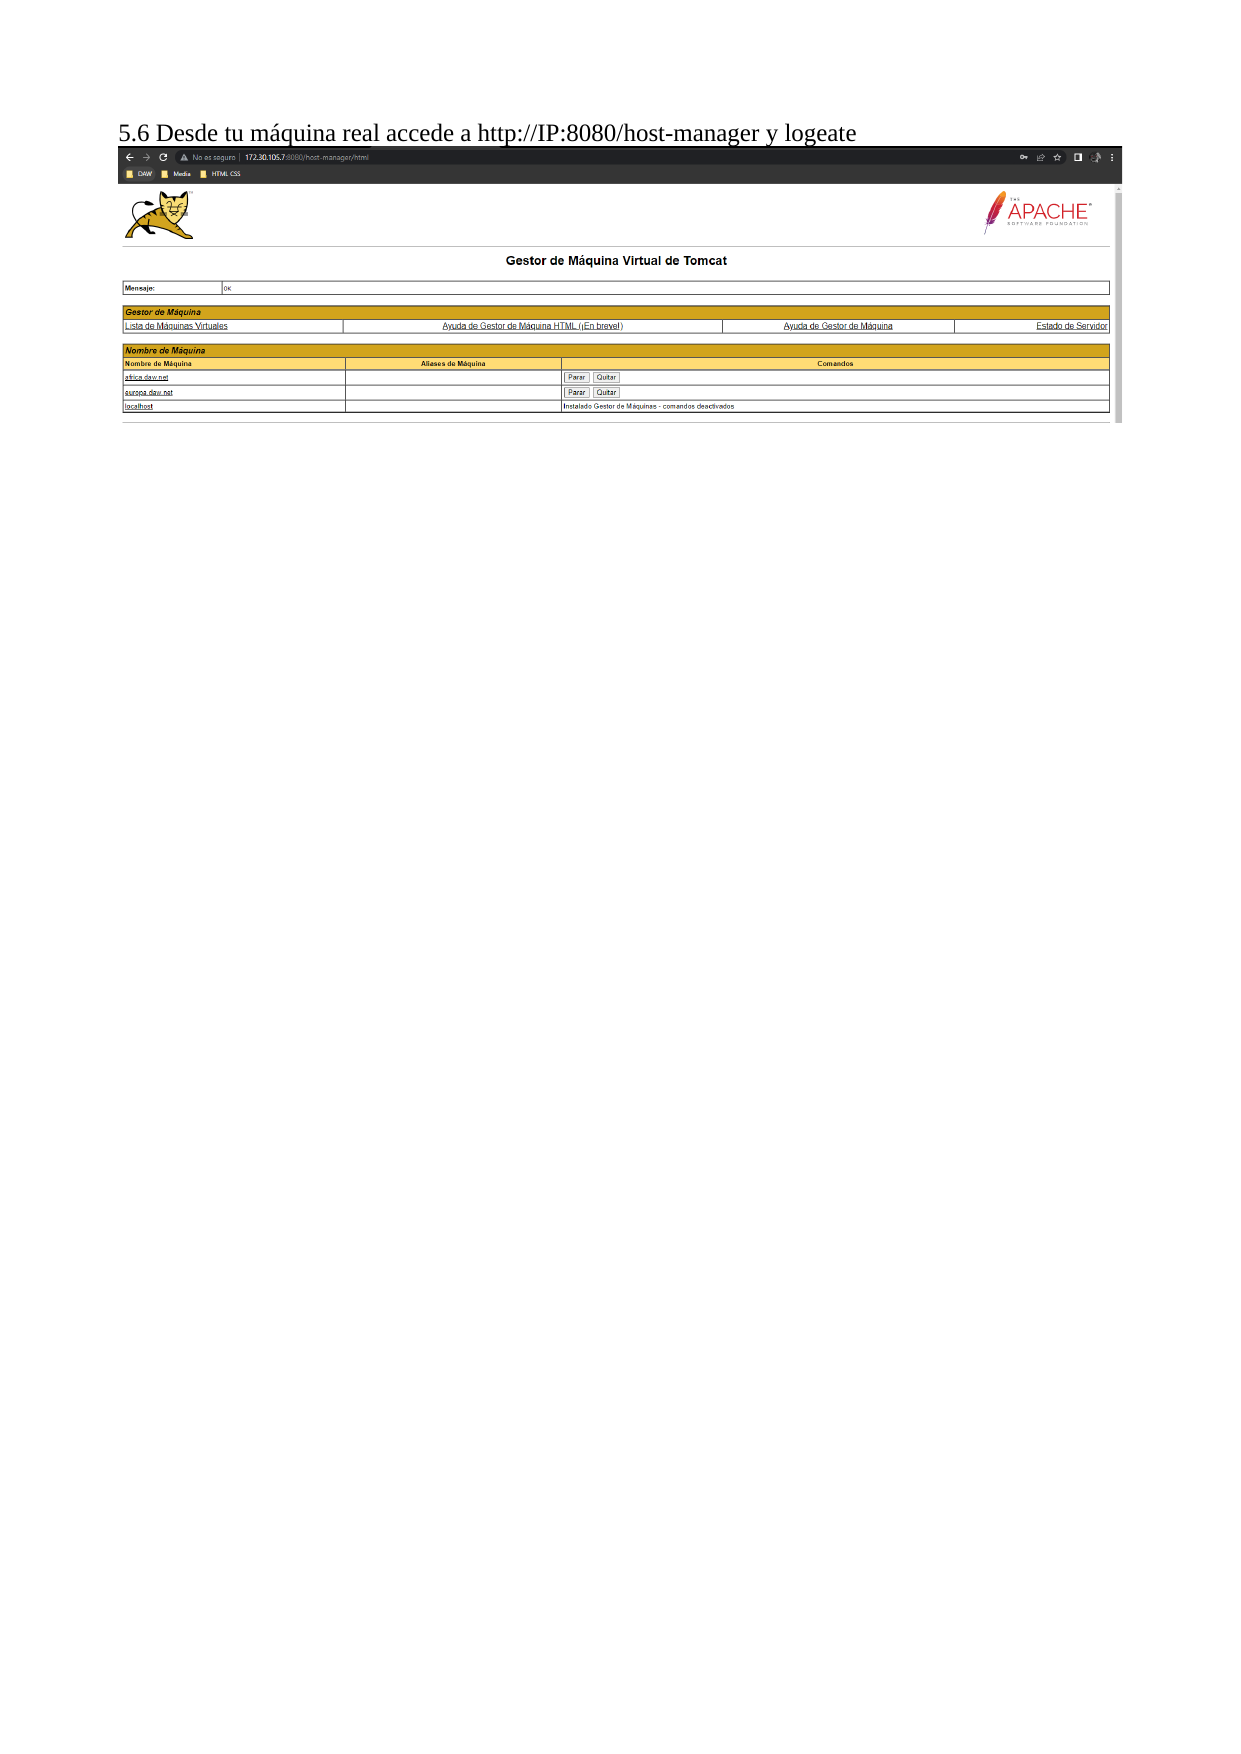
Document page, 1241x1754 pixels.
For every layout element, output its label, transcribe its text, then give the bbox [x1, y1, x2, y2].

picture [118, 146, 1123, 423]
text 5.6 Desde tu máquina real accede a http://IP:8080/host-manager y logeate [118, 118, 1122, 146]
